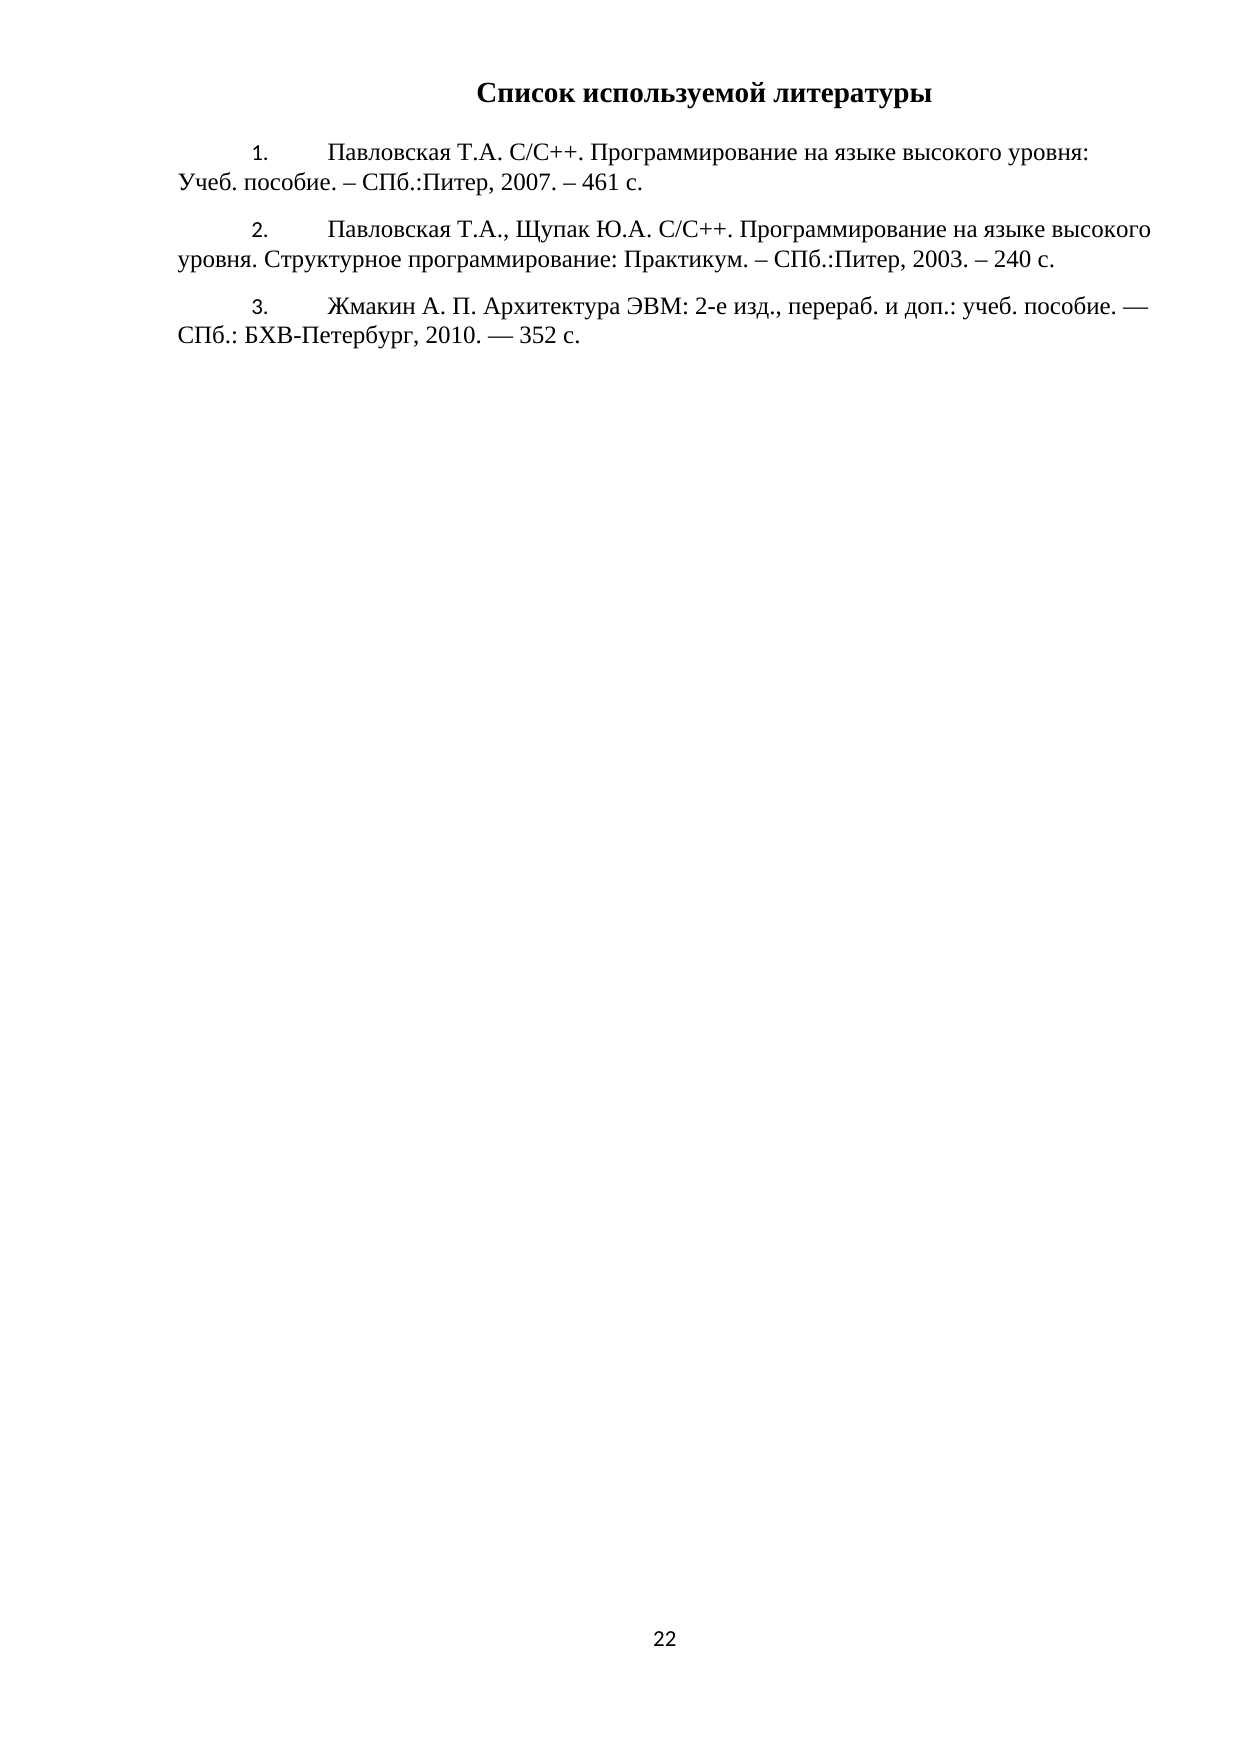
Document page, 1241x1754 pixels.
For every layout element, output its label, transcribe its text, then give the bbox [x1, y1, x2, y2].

list Павловская Т.А., Щупак Ю.А. С/С++. Программирование на языке высокого уровня. Структурное программирование: Практикум. – СПб.:Питер, 2003. – 240 с. [177, 214, 1152, 273]
list Павловская Т.А. С/С++. Программирование на языке высокого уровня: Учеб. пособие. – СПб.:Питер, 2007. – 461 с. [177, 137, 1152, 196]
text Список используемой литературы [183, 75, 1152, 108]
list Жмакин А. П. Архитектура ЭВМ: 2-е изд., перераб. и доп.: учеб. пособие. — СПб.: БХВ-Петербург, 2010. — 352 с. [177, 291, 1152, 349]
